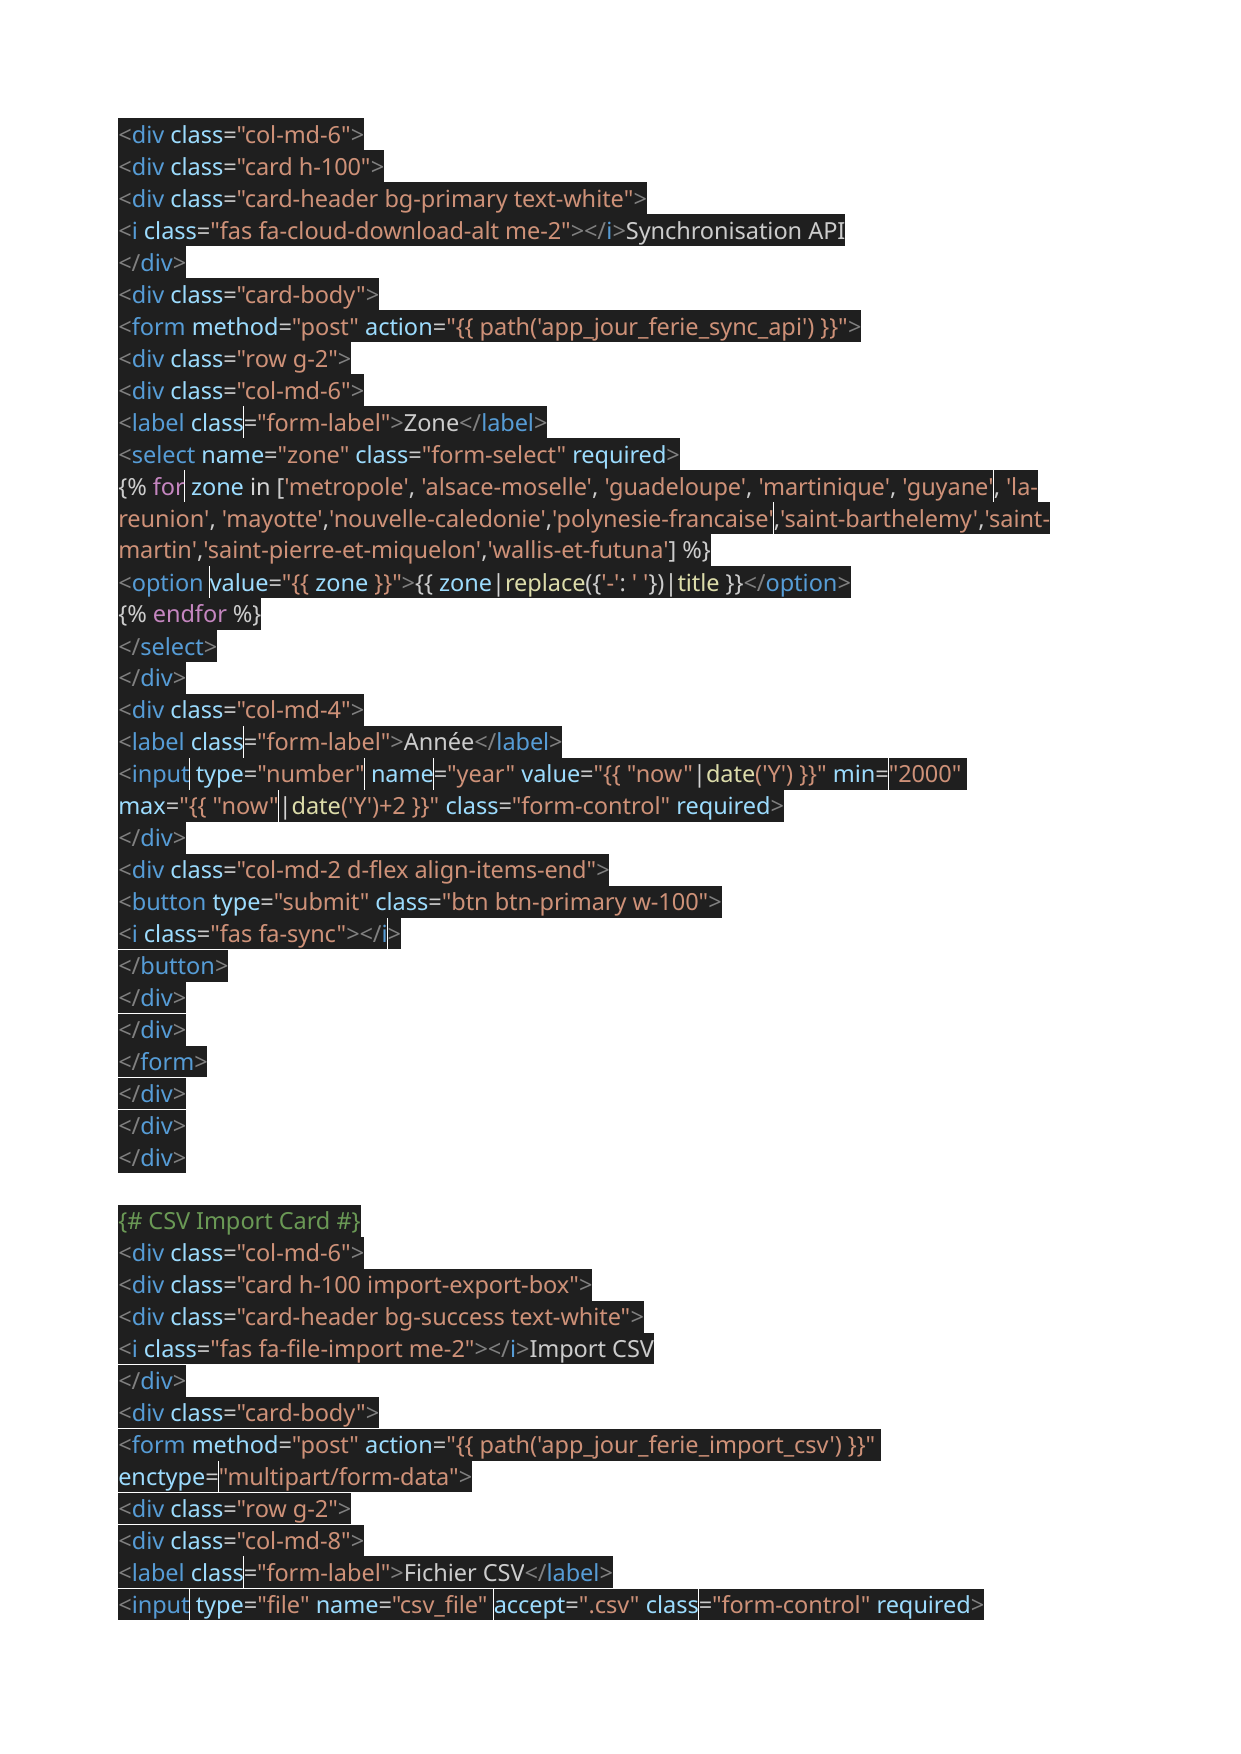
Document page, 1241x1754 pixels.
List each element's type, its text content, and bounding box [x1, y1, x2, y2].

text <div class="card-header bg-primary text-white"> [118, 182, 1122, 214]
text <div class="col-md-4"> [118, 694, 1122, 726]
text </div> [118, 1109, 1122, 1141]
text {% endfor %} [118, 598, 1122, 630]
text <div class="col-md-8"> [118, 1524, 1122, 1556]
text </div> [118, 1013, 1122, 1046]
text <div class="col-md-2 d-flex align-items-end"> [118, 854, 1122, 886]
text <select name="zone" class="form-select" required> [118, 438, 1122, 470]
text </div> [118, 1077, 1122, 1109]
text <form method="post" action="{{ path('app_jour_ferie_import_csv') }}" enctype="multipart/form-data"> [118, 1428, 1122, 1492]
text <div class="col-md-6"> [118, 374, 1122, 406]
text </div> [118, 662, 1122, 694]
text </div> [118, 246, 1122, 278]
text {% for zone in ['metropole', 'alsace-moselle', 'guadeloupe', 'martinique', 'guyane', 'la-reunion', 'mayotte','nouvelle-caledonie','polynesie-francaise','saint-barthelemy','saint-martin','saint-pierre-et-miquelon','wallis-et-futuna'] %} [118, 470, 1122, 566]
text </div> [118, 982, 1122, 1013]
text </div> [118, 1141, 1122, 1173]
text <label class="form-label">Année</label> [118, 726, 1122, 758]
text <div class="col-md-6"> [118, 1237, 1122, 1269]
text <button type="submit" class="btn btn-primary w-100"> [118, 886, 1122, 918]
text <div class="row g-2"> [118, 1492, 1122, 1524]
text <div class="card h-100 import-export-box"> [118, 1269, 1122, 1301]
text <i class="fas fa-sync"></i> [118, 918, 1122, 949]
text </form> [118, 1046, 1122, 1077]
text <div class="col-md-6"> [118, 118, 1122, 150]
text <i class="fas fa-file-import me-2"></i>Import CSV [118, 1333, 1122, 1364]
text <div class="card-body"> [118, 1397, 1122, 1428]
text <div class="card-header bg-success text-white"> [118, 1301, 1122, 1333]
text {# CSV Import Card #} [118, 1205, 1122, 1237]
text <label class="form-label">Zone</label> [118, 406, 1122, 438]
text <option value="{{ zone }}">{{ zone|replace({'-': ' '})|title }}</option> [118, 566, 1122, 598]
text <input type="number" name="year" value="{{ "now"|date('Y') }}" min="2000" max="{{ "now"|date('Y')+2 }}" class="form-control" required> [118, 758, 1122, 822]
text </div> [118, 822, 1122, 854]
text <label class="form-label">Fichier CSV</label> [118, 1556, 1122, 1588]
text <input type="file" name="csv_file" accept=".csv" class="form-control" required> [118, 1588, 1122, 1620]
text <form method="post" action="{{ path('app_jour_ferie_sync_api') }}"> [118, 310, 1122, 342]
text <div class="card-body"> [118, 278, 1122, 310]
text </select> [118, 630, 1122, 662]
text <div class="row g-2"> [118, 342, 1122, 374]
text <div class="card h-100"> [118, 150, 1122, 182]
text </div> [118, 1364, 1122, 1397]
text </button> [118, 949, 1122, 982]
text <i class="fas fa-cloud-download-alt me-2"></i>Synchronisation API [118, 214, 1122, 246]
